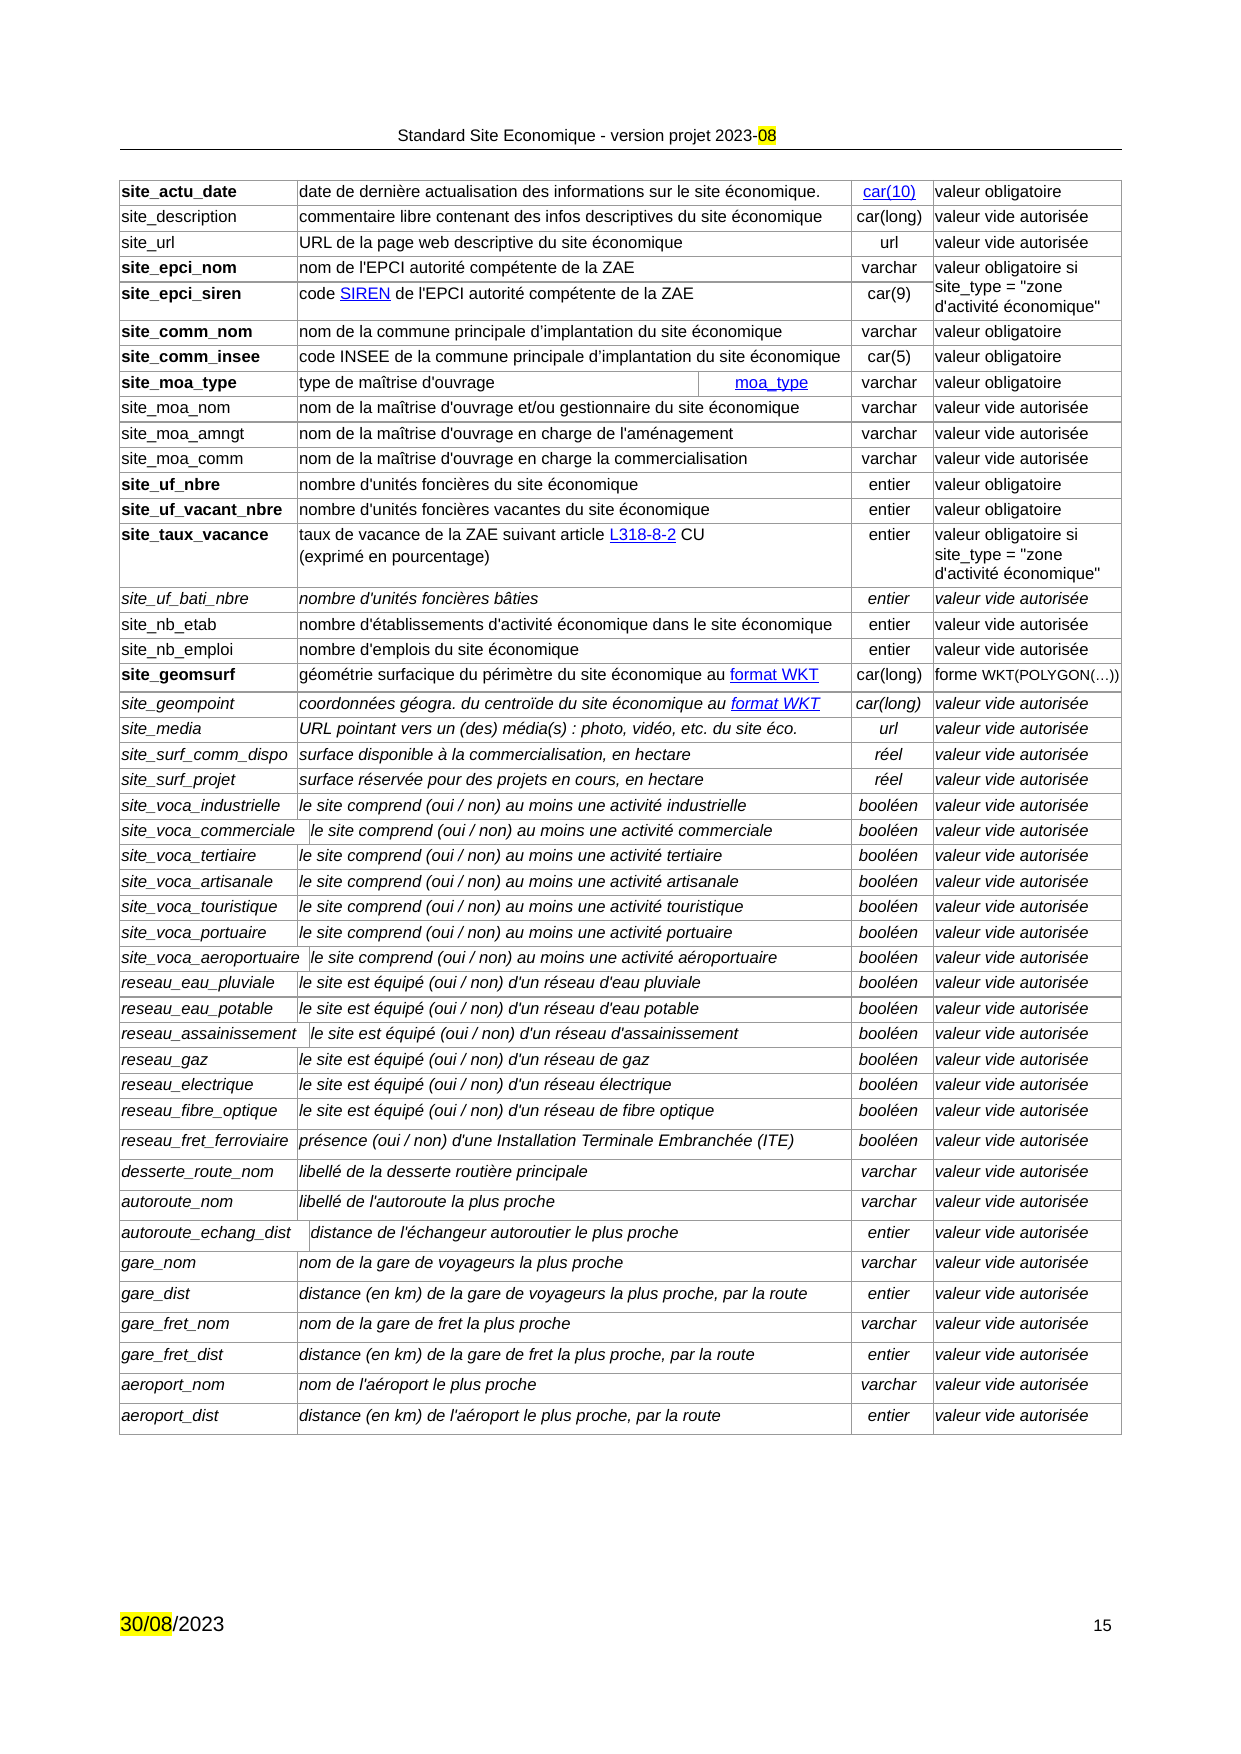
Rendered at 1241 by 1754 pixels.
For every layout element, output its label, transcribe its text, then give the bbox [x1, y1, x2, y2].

table_cell booléen [852, 1048, 933, 1073]
table_cell booléen [852, 845, 933, 869]
table_cell aeroport_dist [120, 1404, 297, 1434]
table_cell site_comm_nom [120, 321, 297, 345]
table_cell le site est équipé (oui / non) d'un réseau d'eau pluviale [298, 972, 851, 996]
table_cell réel [852, 743, 933, 768]
table_cell site_surf_comm_dispo [120, 743, 297, 768]
table_cell valeur vide autorisée [934, 998, 1121, 1022]
table_cell le site comprend (oui / non) au moins une activité artisanale [298, 870, 851, 895]
table_cell nombre d'unités foncières du site économique [298, 473, 851, 498]
table_cell gare_dist [120, 1282, 297, 1312]
table_cell site_voca_portuaire [120, 921, 297, 946]
table_cell le site comprend (oui / non) au moins une activité aéroportuaire [310, 947, 851, 971]
table_cell car(long) [852, 664, 933, 691]
table_cell varchar [852, 448, 933, 472]
table_cell site_nb_emploi [120, 639, 297, 663]
table_cell varchar [852, 1252, 933, 1281]
table_cell site_surf_projet [120, 769, 297, 793]
table_cell valeur vide autorisée [934, 397, 1121, 421]
table_cell site_geompoint [120, 693, 297, 717]
table_cell desserte_route_nom [120, 1160, 297, 1190]
table_cell gare_fret_nom [120, 1313, 297, 1342]
table_cell booléen [852, 1099, 933, 1129]
table_cell valeur vide autorisée [934, 718, 1121, 742]
table_cell URL pointant vers un (des) média(s) : photo, vidéo, etc. du site éco. [298, 718, 851, 742]
table_cell valeur vide autorisée [934, 1252, 1121, 1281]
table_cell booléen [852, 921, 933, 946]
table_cell varchar [852, 1374, 933, 1403]
table_cell booléen [852, 1023, 933, 1047]
table_cell site_voca_aeroportuaire [120, 947, 309, 971]
table_cell géométrie surfacique du périmètre du site économique au format WKT [298, 664, 851, 691]
table_cell valeur obligatoire [934, 321, 1121, 345]
table_cell gare_fret_dist [120, 1343, 297, 1373]
table_cell reseau_assainissement [120, 1023, 309, 1047]
table_cell valeur vide autorisée [934, 1343, 1121, 1373]
table_cell site_voca_touristique [120, 896, 297, 920]
table_cell varchar [852, 1191, 933, 1220]
table_cell coordonnées géogra. du centroïde du site économique au format WKT [298, 693, 851, 717]
table_cell valeur vide autorisée [934, 794, 1121, 818]
table_cell nombre d'emplois du site économique [298, 639, 851, 663]
table_cell booléen [852, 1074, 933, 1098]
table_cell code SIREN de l'EPCI autorité compétente de la ZAE [298, 283, 851, 320]
table_cell valeur vide autorisée [934, 639, 1121, 663]
table_cell reseau_fibre_optique [120, 1099, 297, 1129]
table_cell aeroport_nom [120, 1374, 297, 1403]
table_cell surface réservée pour des projets en cours, en hectare [298, 769, 851, 793]
table_cell commentaire libre contenant des infos descriptives du site économique [298, 206, 851, 231]
table_cell car(long) [852, 206, 933, 231]
table_cell varchar [852, 1160, 933, 1190]
table_cell site_actu_date [120, 181, 297, 205]
table_cell car(5) [852, 346, 933, 371]
table_cell valeur vide autorisée [934, 743, 1121, 768]
table_cell valeur vide autorisée [934, 1374, 1121, 1403]
table_cell valeur vide autorisée [934, 206, 1121, 231]
table_cell site_url [120, 232, 297, 256]
table_cell nombre d'unités foncières vacantes du site économique [298, 499, 851, 523]
table_cell type de maîtrise d'ouvrage [298, 372, 698, 396]
table_cell varchar [852, 397, 933, 421]
table_cell valeur vide autorisée [934, 845, 1121, 869]
table_cell valeur vide autorisée [934, 1282, 1121, 1312]
table_cell valeur obligatoire si site_type = "zone d'activité économique" [934, 257, 1121, 320]
table_cell le site comprend (oui / non) au moins une activité industrielle [298, 794, 851, 818]
table_cell varchar [852, 423, 933, 447]
table_cell présence (oui / non) d'une Installation Terminale Embranchée (ITE) [298, 1130, 851, 1159]
table_cell valeur obligatoire [934, 346, 1121, 371]
table_cell entier [852, 1221, 933, 1251]
table_cell autoroute_nom [120, 1191, 297, 1220]
table_cell le site comprend (oui / non) au moins une activité tertiaire [298, 845, 851, 869]
table_cell valeur vide autorisée [934, 232, 1121, 256]
table_cell site_taux_vacance [120, 524, 297, 587]
table_cell valeur vide autorisée [934, 870, 1121, 895]
table_cell site_uf_vacant_nbre [120, 499, 297, 523]
table_cell valeur vide autorisée [934, 1074, 1121, 1098]
table_cell valeur vide autorisée [934, 1160, 1121, 1190]
table_cell reseau_electrique [120, 1074, 297, 1098]
table_cell valeur obligatoire [934, 372, 1121, 396]
table_cell valeur obligatoire [934, 181, 1121, 205]
table_cell le site comprend (oui / non) au moins une activité commerciale [310, 820, 851, 844]
table_cell entier [852, 1343, 933, 1373]
table_cell reseau_eau_potable [120, 998, 297, 1022]
table_cell date de dernière actualisation des informations sur le site économique. [298, 181, 851, 205]
table_cell nom de la maîtrise d'ouvrage et/ou gestionnaire du site économique [298, 397, 851, 421]
table_cell nom de la gare de fret la plus proche [298, 1313, 851, 1342]
table_cell valeur vide autorisée [934, 972, 1121, 996]
table_cell nom de la gare de voyageurs la plus proche [298, 1252, 851, 1281]
table_cell site_moa_nom [120, 397, 297, 421]
table_cell valeur vide autorisée [934, 423, 1121, 447]
table_cell valeur vide autorisée [934, 1023, 1121, 1047]
table_cell site_voca_industrielle [120, 794, 297, 818]
table_cell nombre d'unités foncières bâties [298, 588, 851, 612]
table_cell taux de vacance de la ZAE suivant article L318-8-2 CU (exprimé en pourcentage) [298, 524, 851, 587]
table_cell le site est équipé (oui / non) d'un réseau de fibre optique [298, 1099, 851, 1129]
table_cell booléen [852, 794, 933, 818]
table_cell valeur vide autorisée [934, 1221, 1121, 1251]
table_cell booléen [852, 896, 933, 920]
table_cell site_uf_nbre [120, 473, 297, 498]
table_cell valeur vide autorisée [934, 896, 1121, 920]
table_cell valeur vide autorisée [934, 588, 1121, 612]
table_cell nom de la commune principale d’implantation du site économique [298, 321, 851, 345]
table_cell nom de l'EPCI autorité compétente de la ZAE [298, 257, 851, 281]
table_cell le site comprend (oui / non) au moins une activité portuaire [298, 921, 851, 946]
table_cell site_moa_comm [120, 448, 297, 472]
table_cell site_voca_commerciale [120, 820, 309, 844]
table_cell varchar [852, 257, 933, 281]
table_cell valeur vide autorisée [934, 769, 1121, 793]
table_cell valeur vide autorisée [934, 1130, 1121, 1159]
table_cell nom de la maîtrise d'ouvrage en charge de l'aménagement [298, 423, 851, 447]
table_cell site_moa_type [120, 372, 297, 396]
table_cell site_media [120, 718, 297, 742]
table_cell site_uf_bati_nbre [120, 588, 297, 612]
table_cell valeur vide autorisée [934, 1404, 1121, 1434]
table_cell entier [852, 613, 933, 638]
table_cell code INSEE de la commune principale d’implantation du site économique [298, 346, 851, 371]
table_cell reseau_fret_ferroviaire [120, 1130, 297, 1159]
table_cell le site comprend (oui / non) au moins une activité touristique [298, 896, 851, 920]
table_cell moa_type [699, 372, 851, 396]
table_cell URL de la page web descriptive du site économique [298, 232, 851, 256]
table_cell le site est équipé (oui / non) d'un réseau électrique [298, 1074, 851, 1098]
table_cell url [852, 718, 933, 742]
table_cell valeur vide autorisée [934, 921, 1121, 946]
table_cell entier [852, 473, 933, 498]
table_cell site_geomsurf [120, 664, 297, 691]
table_cell valeur vide autorisée [934, 1191, 1121, 1220]
table_cell valeur obligatoire si site_type = "zone d'activité économique" [934, 524, 1121, 587]
table_cell forme WKT(POLYGON(…)) [934, 664, 1121, 691]
table_cell site_epci_siren [120, 283, 297, 320]
table_cell valeur vide autorisée [934, 1313, 1121, 1342]
table_cell gare_nom [120, 1252, 297, 1281]
table_cell distance de l'échangeur autoroutier le plus proche [310, 1221, 851, 1251]
table_cell le site est équipé (oui / non) d'un réseau d'assainissement [310, 1023, 851, 1047]
table_cell distance (en km) de la gare de fret la plus proche, par la route [298, 1343, 851, 1373]
table_cell booléen [852, 972, 933, 996]
table_cell varchar [852, 372, 933, 396]
table_cell nombre d'établissements d'activité économique dans le site économique [298, 613, 851, 638]
table_cell valeur obligatoire [934, 499, 1121, 523]
table_cell booléen [852, 947, 933, 971]
table_cell entier [852, 588, 933, 612]
table_cell entier [852, 499, 933, 523]
table_cell site_description [120, 206, 297, 231]
table_cell le site est équipé (oui / non) d'un réseau de gaz [298, 1048, 851, 1073]
table_cell site_voca_tertiaire [120, 845, 297, 869]
table_cell valeur obligatoire [934, 473, 1121, 498]
table_cell distance (en km) de la gare de voyageurs la plus proche, par la route [298, 1282, 851, 1312]
table_cell site_epci_nom [120, 257, 297, 281]
table_cell booléen [852, 998, 933, 1022]
table_cell valeur vide autorisée [934, 613, 1121, 638]
table_cell booléen [852, 870, 933, 895]
table_cell libellé de la desserte routière principale [298, 1160, 851, 1190]
table_cell url [852, 232, 933, 256]
table_cell le site est équipé (oui / non) d'un réseau d'eau potable [298, 998, 851, 1022]
table_cell entier [852, 1404, 933, 1434]
table_cell car(long) [852, 693, 933, 717]
table_cell entier [852, 1282, 933, 1312]
table_cell distance (en km) de l'aéroport le plus proche, par la route [298, 1404, 851, 1434]
table_cell varchar [852, 1313, 933, 1342]
table_cell site_moa_amngt [120, 423, 297, 447]
table_cell valeur vide autorisée [934, 1099, 1121, 1129]
table_cell site_voca_artisanale [120, 870, 297, 895]
table_cell surface disponible à la commercialisation, en hectare [298, 743, 851, 768]
table_cell booléen [852, 1130, 933, 1159]
table_cell reseau_gaz [120, 1048, 297, 1073]
table_cell site_nb_etab [120, 613, 297, 638]
table_cell car(9) [852, 283, 933, 320]
table_cell autoroute_echang_dist [120, 1221, 309, 1251]
table_cell entier [852, 524, 933, 587]
table_cell valeur vide autorisée [934, 448, 1121, 472]
table_cell valeur vide autorisée [934, 947, 1121, 971]
table_cell réel [852, 769, 933, 793]
table_cell booléen [852, 820, 933, 844]
table_cell valeur vide autorisée [934, 820, 1121, 844]
table_cell site_comm_insee [120, 346, 297, 371]
table_cell libellé de l'autoroute la plus proche [298, 1191, 851, 1220]
table_cell car(10) [852, 181, 933, 205]
table_cell varchar [852, 321, 933, 345]
table_cell nom de l'aéroport le plus proche [298, 1374, 851, 1403]
table_cell nom de la maîtrise d'ouvrage en charge la commercialisation [298, 448, 851, 472]
table_cell valeur vide autorisée [934, 693, 1121, 717]
table_cell entier [852, 639, 933, 663]
table_cell reseau_eau_pluviale [120, 972, 297, 996]
table_cell valeur vide autorisée [934, 1048, 1121, 1073]
